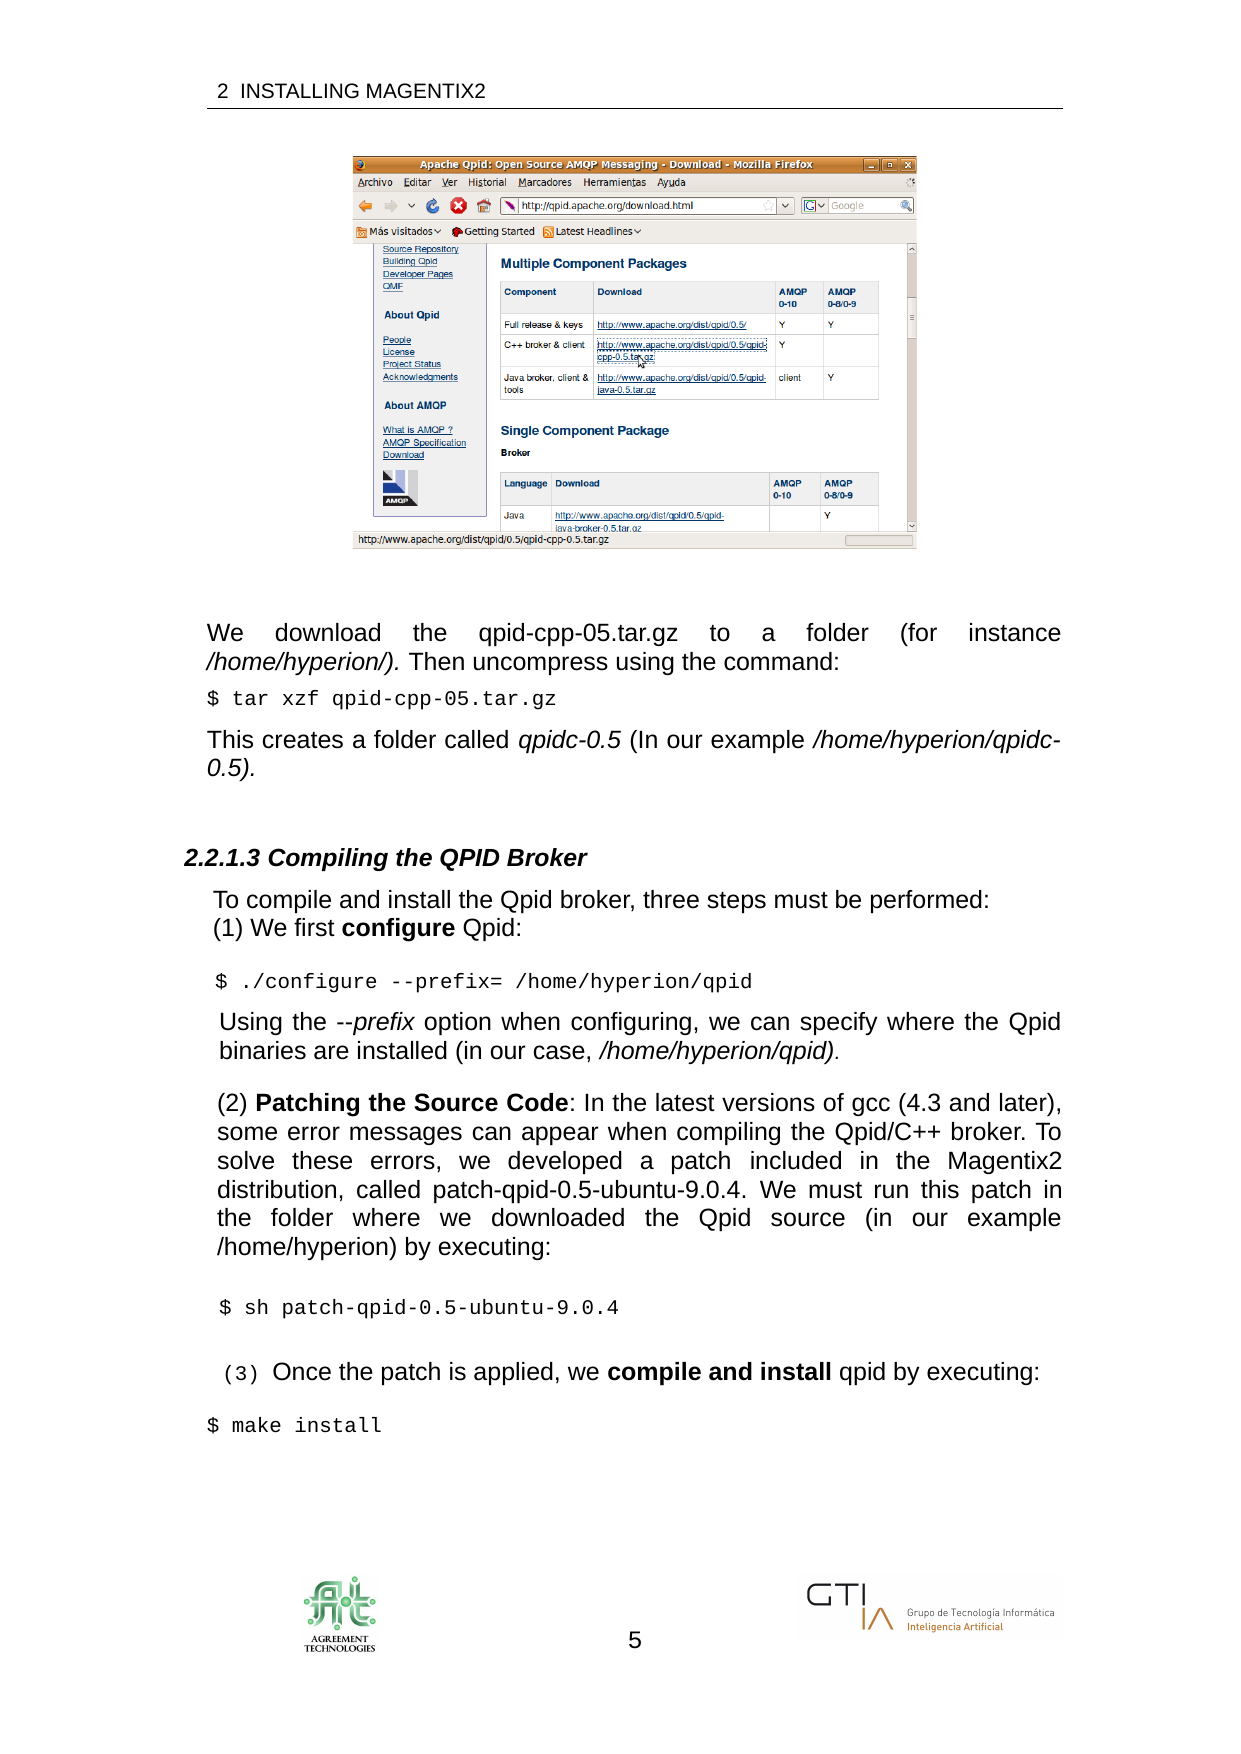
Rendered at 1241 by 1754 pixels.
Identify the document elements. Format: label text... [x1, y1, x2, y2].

text $ tar xzf qpid-cpp-05.tar.gz [207, 688, 1063, 712]
picture [299, 1573, 380, 1657]
text We download the qpid-cpp-05.tar.gz to a folder (for instance /home/hyperion/). Then uncompress using the command: [207, 618, 1063, 676]
text This creates a folder called qpidc-0.5 (In our example /home/hyperion/qpidc-0.5). [207, 724, 1063, 782]
text $ make install [207, 1415, 1063, 1439]
text To compile and install the Qpid broker, three steps must be performed: [195, 884, 1063, 913]
text Using the --prefix option when configuring, we can specify where the Qpid binaries are installed (in our case, /home/hyperion/qpid). [219, 1007, 1063, 1064]
text $ sh patch-qpid-0.5-ubuntu-9.0.4 [219, 1297, 1063, 1321]
subtitle Compiling the QPID Broker [177, 843, 1063, 872]
picture [352, 156, 917, 549]
text (3) Once the patch is applied, we compile and install qpid by executing: [222, 1357, 1063, 1387]
text (2) Patching the Source Code: In the latest versions of gcc (4.3 and later), some error messages can appear when compiling the Qpid/C++ broker. To solve these errors, we developed a patch included in the Magentix2 distribution, called patch-qpid-0.5-ubuntu-9.0.4. We must run this patch in the folder where we downloaded the Qpid source (in our example /home/hyperion) by executing: [217, 1088, 1063, 1261]
picture [797, 1573, 1063, 1642]
text (1) We first configure Qpid: [195, 913, 1063, 942]
text $ ./configure --prefix= /home/hyperion/qpid [215, 971, 1063, 994]
